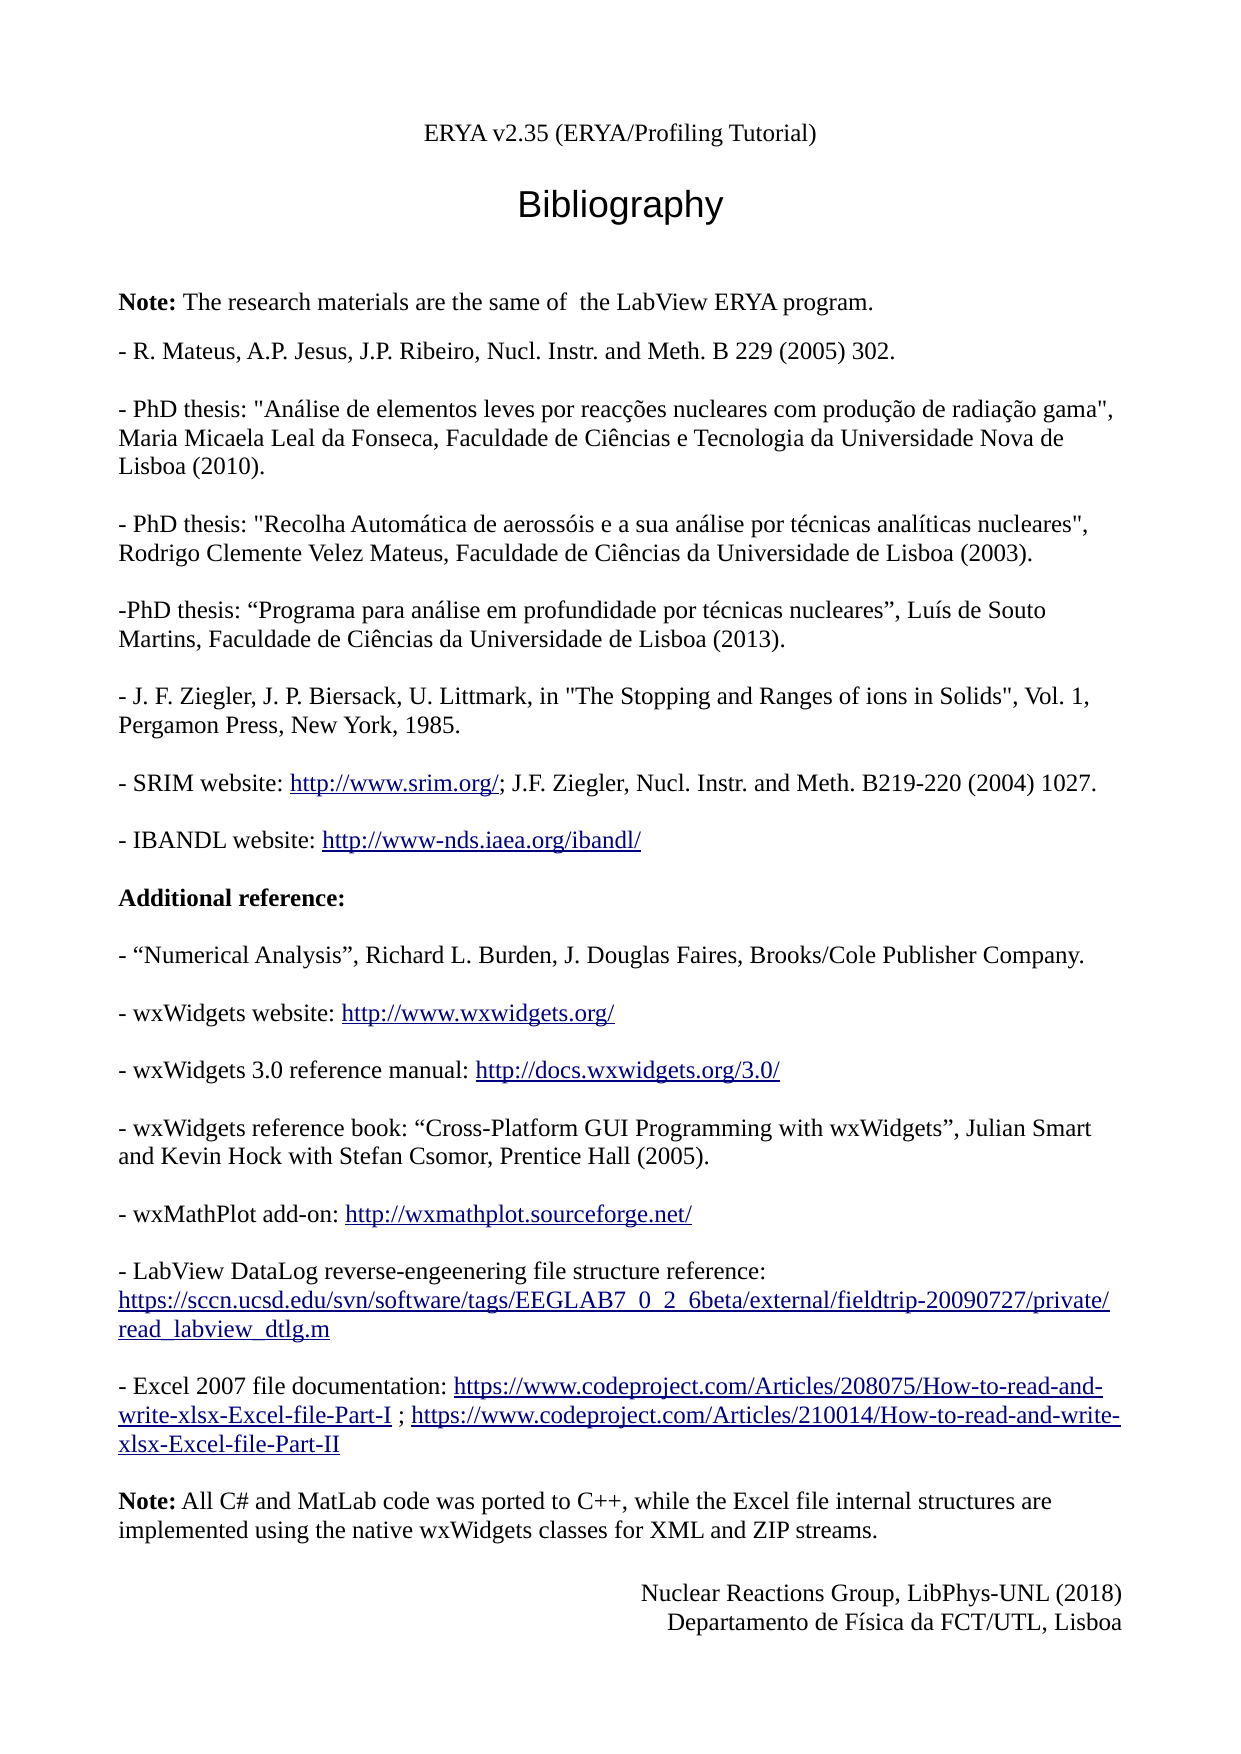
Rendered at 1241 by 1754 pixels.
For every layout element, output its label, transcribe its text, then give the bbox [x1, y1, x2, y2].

text - R. Mateus, A.P. Jesus, J.P. Ribeiro, Nucl. Instr. and Meth. B 229 (2005) 302. [118, 336, 1122, 365]
text Note: The research materials are the same of the LabView ERYA program. [118, 287, 1122, 316]
text - LabView DataLog reverse-engeenering file structure reference: https://sccn.ucsd.edu/svn/software/tags/EEGLAB7_0_2_6beta/external/fieldtrip-20090727/private/read_labview_dtlg.m [118, 1256, 1122, 1343]
text Additional reference: [118, 883, 1122, 911]
text - J. F. Ziegler, J. P. Biersack, U. Littmark, in "The Stopping and Ranges of ions in Solids", Vol. 1, Pergamon Press, New York, 1985. [118, 681, 1122, 739]
text -PhD thesis: “Programa para análise em profundidade por técnicas nucleares”, Luís de Souto Martins, Faculdade de Ciências da Universidade de Lisboa (2013). [118, 595, 1122, 653]
text - IBANDL website: http://www-nds.iaea.org/ibandl/ [118, 825, 1122, 854]
text - wxWidgets 3.0 reference manual: http://docs.wxwidgets.org/3.0/ [118, 1055, 1122, 1084]
subtitle Bibliography [118, 183, 1122, 226]
text - “Numerical Analysis”, Richard L. Burden, J. Douglas Faires, Brooks/Cole Publisher Company. [118, 940, 1122, 969]
text - Excel 2007 file documentation: https://www.codeproject.com/Articles/208075/How-to-read-and-write-xlsx-Excel-file-Part-I ; https://www.codeproject.com/Articles/210014/How-to-read-and-write-xlsx-Excel-file-Part-II [118, 1371, 1122, 1458]
text - wxMathPlot add-on: http://wxmathplot.sourceforge.net/ [118, 1199, 1122, 1228]
text - PhD thesis: "Análise de elementos leves por reacções nucleares com produção de radiação gama", Maria Micaela Leal da Fonseca, Faculdade de Ciências e Tecnologia da Universidade Nova de Lisboa (2010). [118, 394, 1122, 480]
text - SRIM website: http://www.srim.org/; J.F. Ziegler, Nucl. Instr. and Meth. B219-220 (2004) 1027. [118, 768, 1122, 796]
text Note: All C# and MatLab code was ported to C++, while the Excel file internal structures are implemented using the native wxWidgets classes for XML and ZIP streams. [118, 1486, 1122, 1544]
text - wxWidgets reference book: “Cross-Platform GUI Programming with wxWidgets”, Julian Smart and Kevin Hock with Stefan Csomor, Prentice Hall (2005). [118, 1113, 1122, 1170]
text - PhD thesis: "Recolha Automática de aerossóis e a sua análise por técnicas analíticas nucleares", Rodrigo Clemente Velez Mateus, Faculdade de Ciências da Universidade de Lisboa (2003). [118, 509, 1122, 566]
text - wxWidgets website: http://www.wxwidgets.org/ [118, 998, 1122, 1026]
